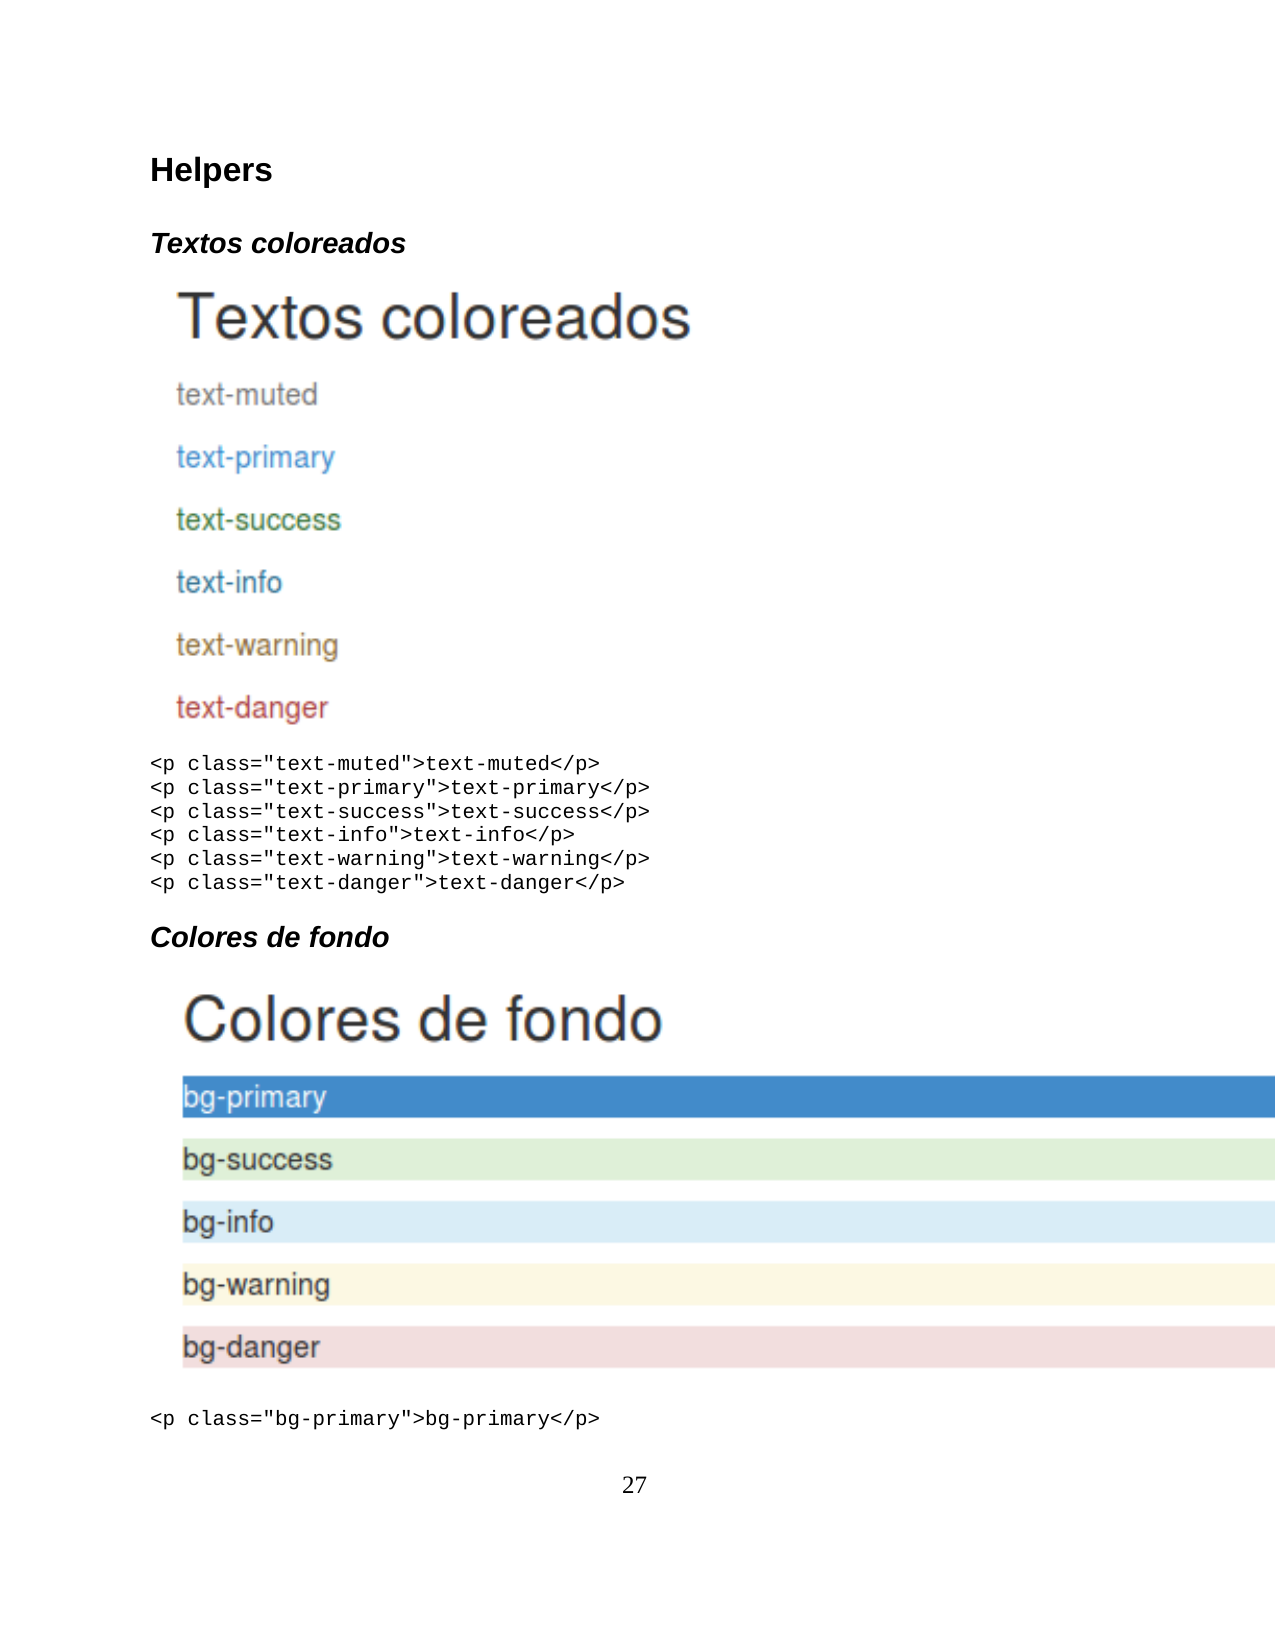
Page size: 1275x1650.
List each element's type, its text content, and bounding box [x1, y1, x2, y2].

text <p class="text-info">text-info</p> [150, 824, 1125, 848]
text <p class="text-danger">text-danger</p> [150, 872, 1125, 895]
text <p class="bg-primary">bg-primary</p> [150, 1408, 1125, 1432]
picture [150, 966, 1275, 1408]
subtitle Colores de fondo [150, 920, 1125, 954]
subtitle Textos coloreados [150, 226, 1125, 260]
picture [150, 272, 736, 754]
text <p class="text-warning">text-warning</p> [150, 848, 1125, 872]
text <p class="text-muted">text-muted</p> [150, 753, 1125, 777]
text <p class="text-primary">text-primary</p> [150, 777, 1125, 801]
subtitle Helpers [150, 150, 1125, 189]
text <p class="text-success">text-success</p> [150, 801, 1125, 824]
